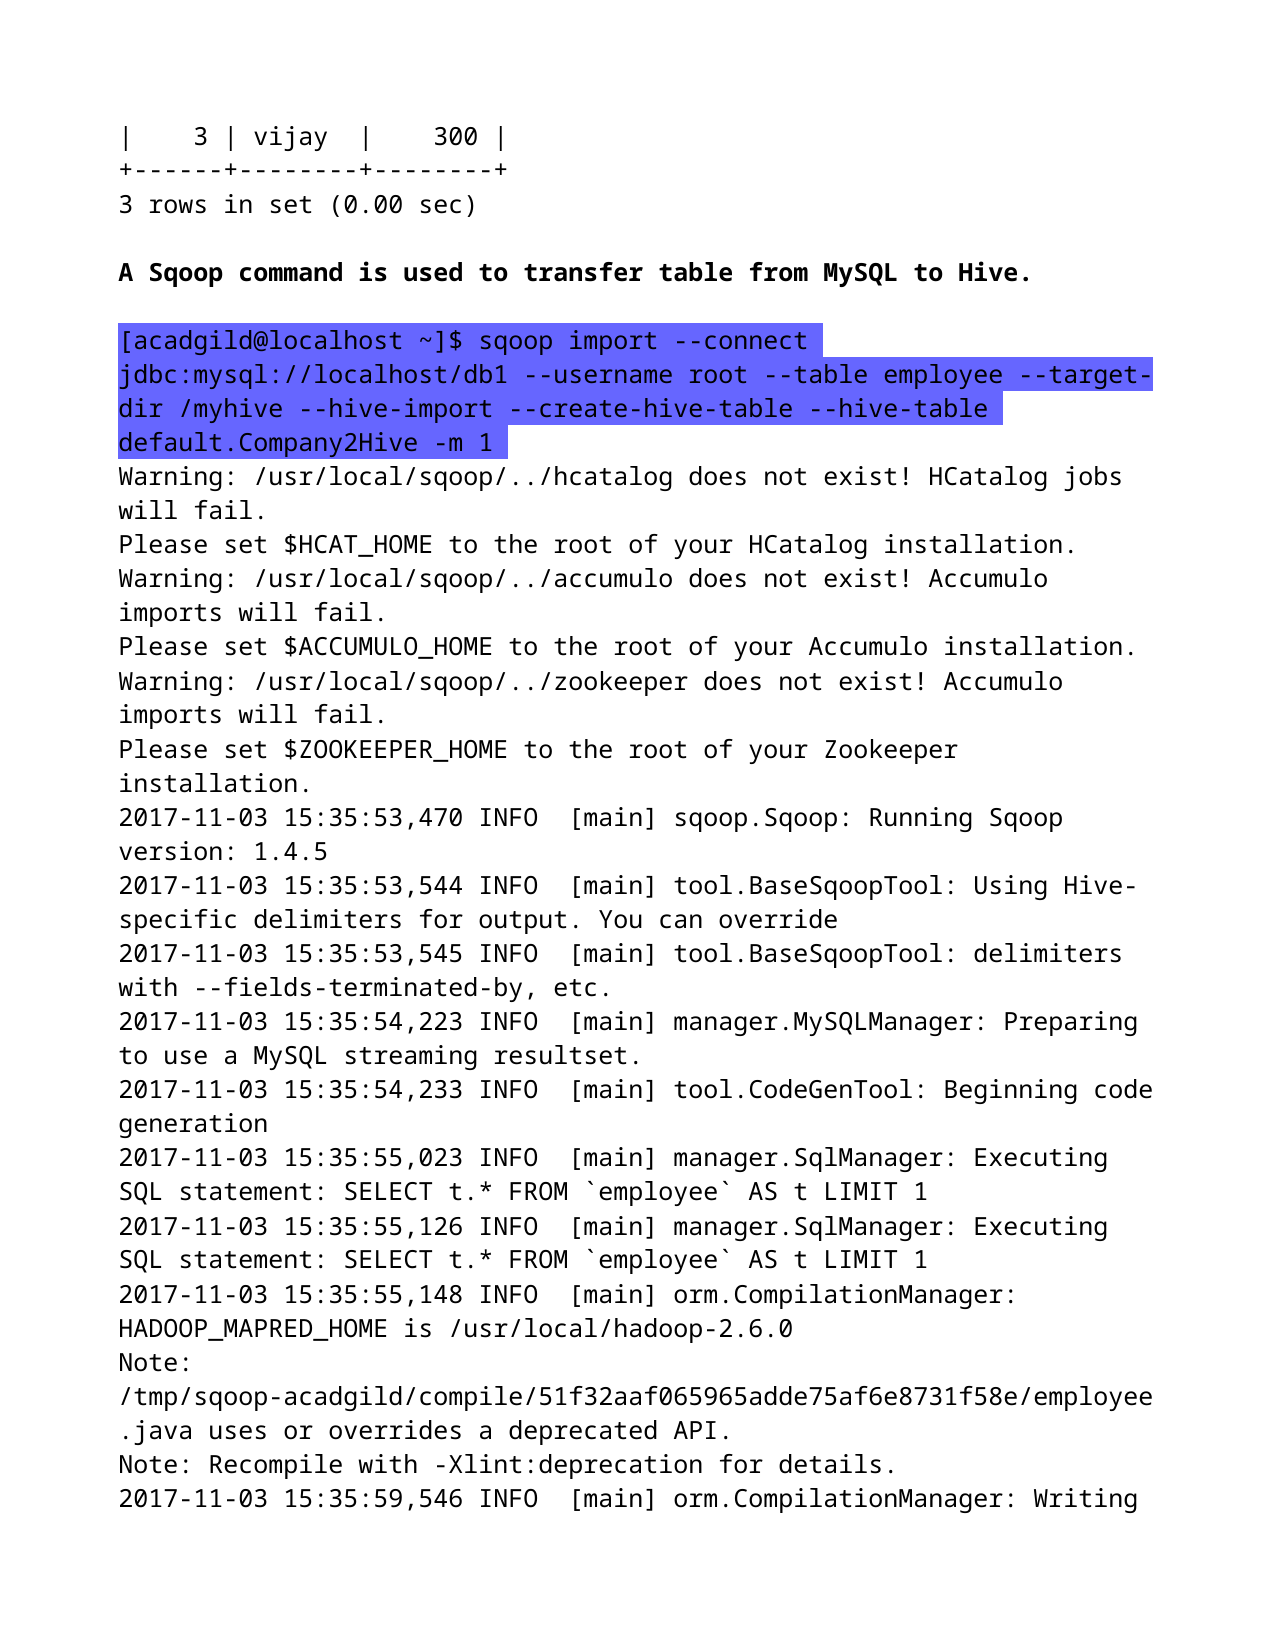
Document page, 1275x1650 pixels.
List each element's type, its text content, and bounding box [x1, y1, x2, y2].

text A Sqoop command is used to transfer table from MySQL to Hive. [118, 254, 1157, 288]
text 2017-11-03 15:35:54,233 INFO [main] tool.CodeGenTool: Beginning code generation [118, 1072, 1157, 1140]
text +------+--------+--------+ [118, 152, 1157, 186]
text Warning: /usr/local/sqoop/../accumulo does not exist! Accumulo imports will fail. [118, 561, 1157, 629]
text Please set $ZOOKEEPER_HOME to the root of your Zookeeper installation. [118, 731, 1157, 799]
text 2017-11-03 15:35:55,148 INFO [main] orm.CompilationManager: HADOOP_MAPRED_HOME is /usr/local/hadoop-2.6.0 [118, 1276, 1157, 1344]
text 2017-11-03 15:35:55,126 INFO [main] manager.SqlManager: Executing SQL statement: SELECT t.* FROM `employee` AS t LIMIT 1 [118, 1208, 1157, 1276]
text 2017-11-03 15:35:55,023 INFO [main] manager.SqlManager: Executing SQL statement: SELECT t.* FROM `employee` AS t LIMIT 1 [118, 1140, 1157, 1208]
text | 3 | vijay | 300 | [118, 118, 1157, 152]
text 3 rows in set (0.00 sec) [118, 186, 1157, 220]
text Please set $ACCUMULO_HOME to the root of your Accumulo installation. [118, 629, 1157, 663]
text 2017-11-03 15:35:53,544 INFO [main] tool.BaseSqoopTool: Using Hive-specific delimiters for output. You can override [118, 867, 1157, 936]
text 2017-11-03 15:35:59,546 INFO [main] orm.CompilationManager: Writing [118, 1481, 1157, 1515]
text Note: /tmp/sqoop-acadgild/compile/51f32aaf065965adde75af6e8731f58e/employee.java uses or overrides a deprecated API. [118, 1344, 1157, 1447]
text 2017-11-03 15:35:53,470 INFO [main] sqoop.Sqoop: Running Sqoop version: 1.4.5 [118, 799, 1157, 867]
text [acadgild@localhost ~]$ sqoop import --connect jdbc:mysql://localhost/db1 --username root --table employee --target-dir /myhive --hive-import --create-hive-table --hive-table default.Company2Hive -m 1 [118, 322, 1157, 459]
text Note: Recompile with -Xlint:deprecation for details. [118, 1447, 1157, 1481]
text Warning: /usr/local/sqoop/../zookeeper does not exist! Accumulo imports will fail. [118, 663, 1157, 731]
text Please set $HCAT_HOME to the root of your HCatalog installation. [118, 527, 1157, 561]
text Warning: /usr/local/sqoop/../hcatalog does not exist! HCatalog jobs will fail. [118, 459, 1157, 527]
text 2017-11-03 15:35:54,223 INFO [main] manager.MySQLManager: Preparing to use a MySQL streaming resultset. [118, 1004, 1157, 1072]
text 2017-11-03 15:35:53,545 INFO [main] tool.BaseSqoopTool: delimiters with --fields-terminated-by, etc. [118, 936, 1157, 1004]
